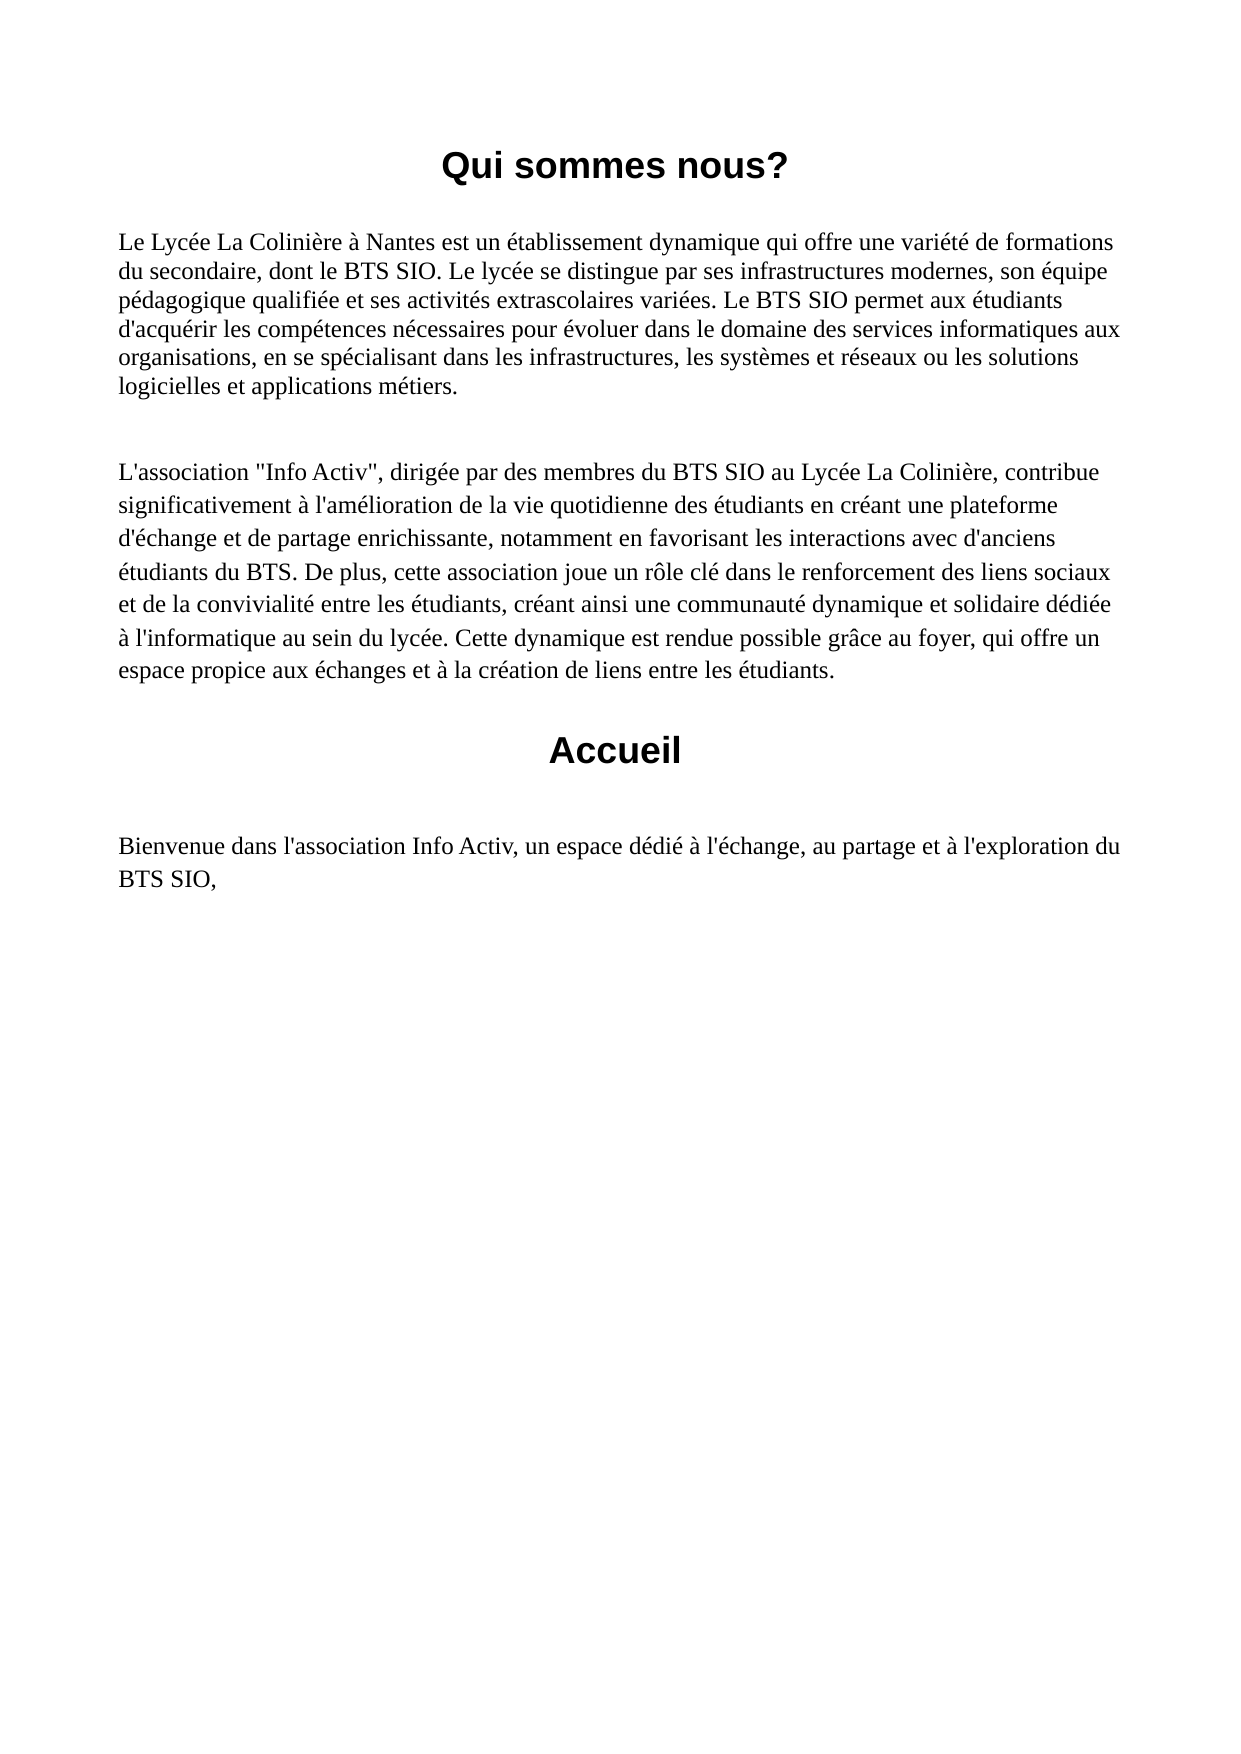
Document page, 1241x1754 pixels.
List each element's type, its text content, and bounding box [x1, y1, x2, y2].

text Le Lycée La Colinière à Nantes est un établissement dynamique qui offre une variété de formations du secondaire, dont le BTS SIO. Le lycée se distingue par ses infrastructures modernes, son équipe pédagogique qualifiée et ses activités extrascolaires variées. Le BTS SIO permet aux étudiants d'acquérir les compétences nécessaires pour évoluer dans le domaine des services informatiques aux organisations, en se spécialisant dans les infrastructures, les systèmes et réseaux ou les solutions logicielles et applications métiers. [118, 227, 1122, 400]
text L'association "Info Activ", dirigée par des membres du BTS SIO au Lycée La Colinière, contribue significativement à l'amélioration de la vie quotidienne des étudiants en créant une plateforme d'échange et de partage enrichissante, notamment en favorisant les interactions avec d'anciens étudiants du BTS. De plus, cette association joue un rôle clé dans le renforcement des liens sociaux et de la convivialité entre les étudiants, créant ainsi une communauté dynamique et solidaire dédiée à l'informatique au sein du lycée. Cette dynamique est rendue possible grâce au foyer, qui offre un espace propice aux échanges et à la création de liens entre les étudiants. [118, 457, 1122, 684]
text Bienvenue dans l'association Info Activ, un espace dédié à l'échange, au partage et à l'exploration du BTS SIO, [118, 831, 1122, 893]
subtitle Qui sommes nous? [118, 143, 1122, 186]
subtitle Accueil [118, 728, 1122, 771]
